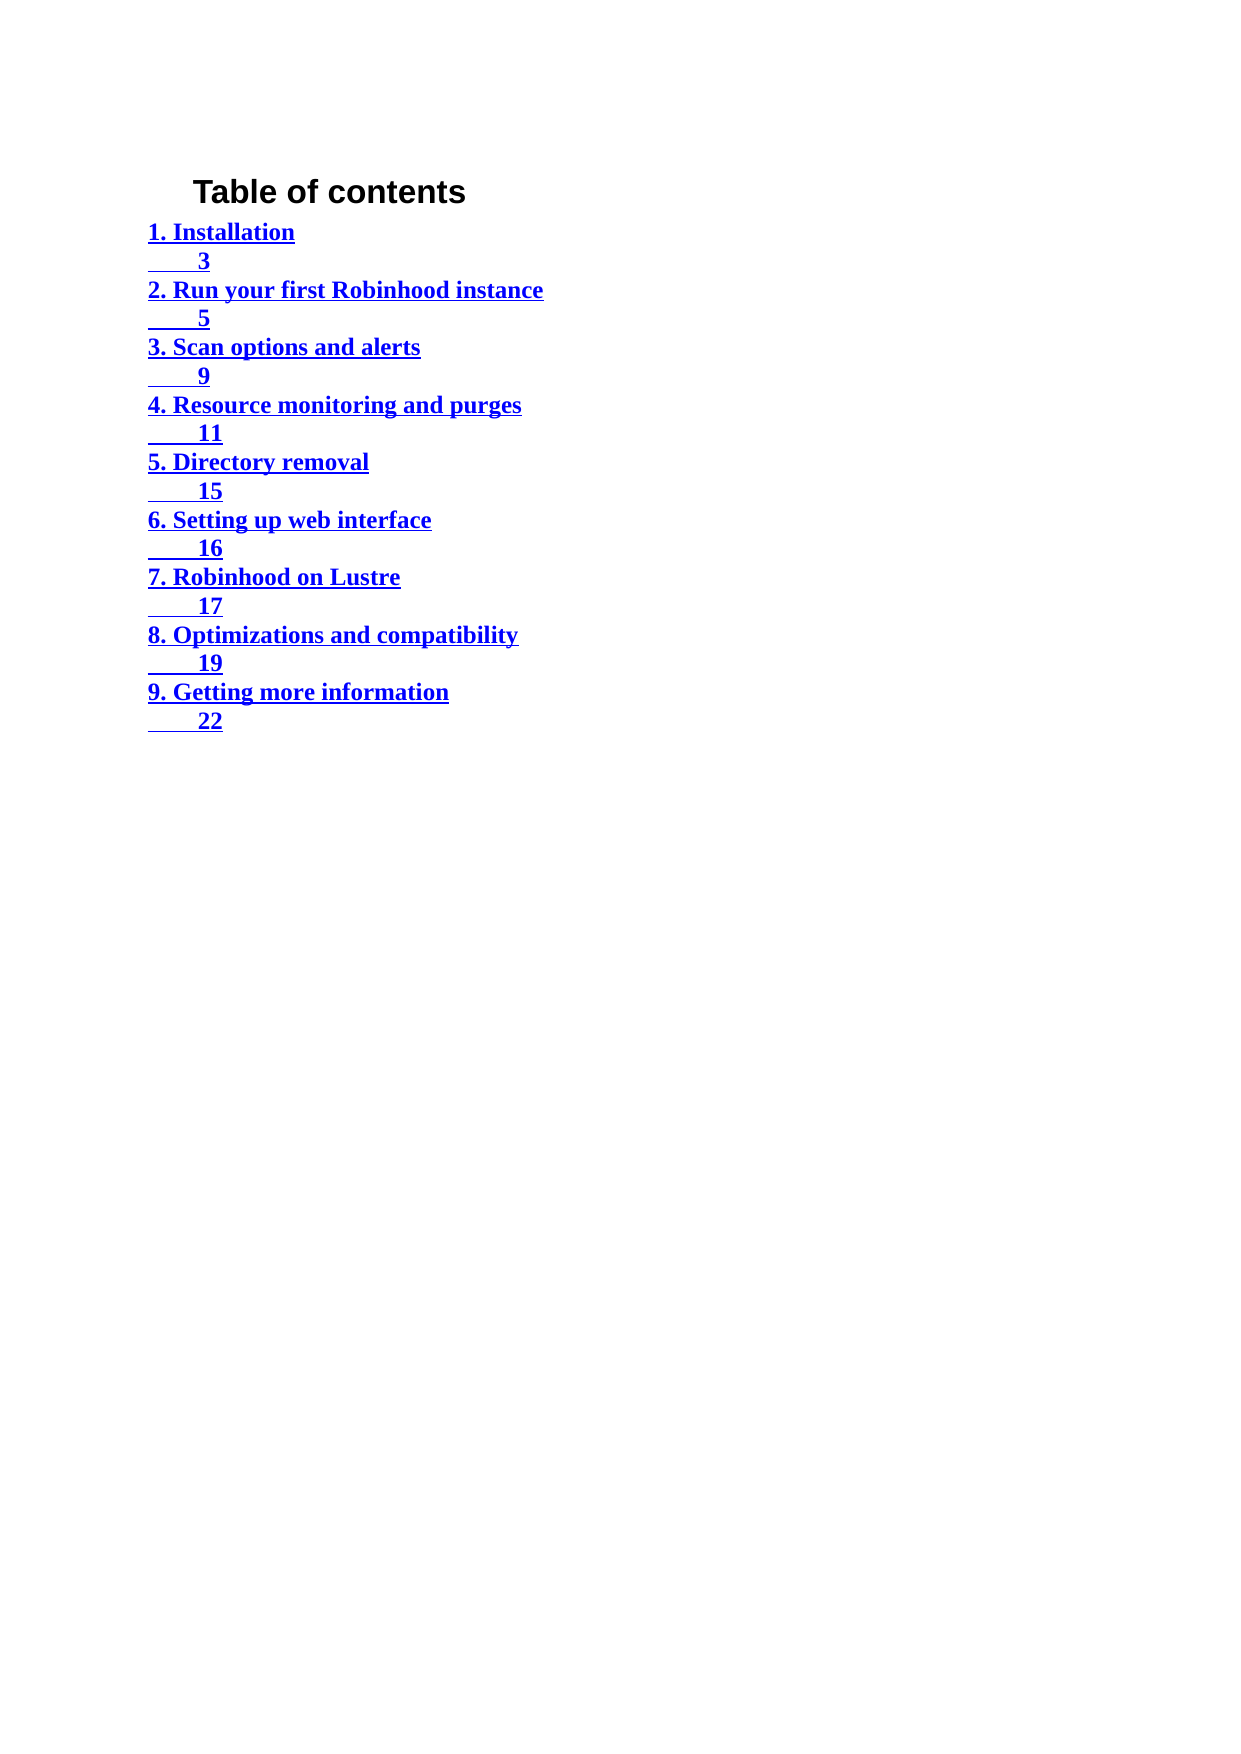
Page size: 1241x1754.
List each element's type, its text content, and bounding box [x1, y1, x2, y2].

text 6. Setting up web interface 16 [148, 505, 1093, 562]
text 5. Directory removal 15 [148, 447, 1093, 505]
subtitle Table of contents [148, 173, 1093, 211]
text 8. Optimizations and compatibility 19 [148, 620, 1093, 677]
text 1. Installation 3 [148, 217, 1093, 275]
text 7. Robinhood on Lustre 17 [148, 562, 1093, 620]
text 4. Resource monitoring and purges 11 [148, 390, 1093, 447]
text 9. Getting more information 22 [148, 677, 1093, 735]
text 3. Scan options and alerts 9 [148, 332, 1093, 390]
text 2. Run your first Robinhood instance 5 [148, 275, 1093, 332]
